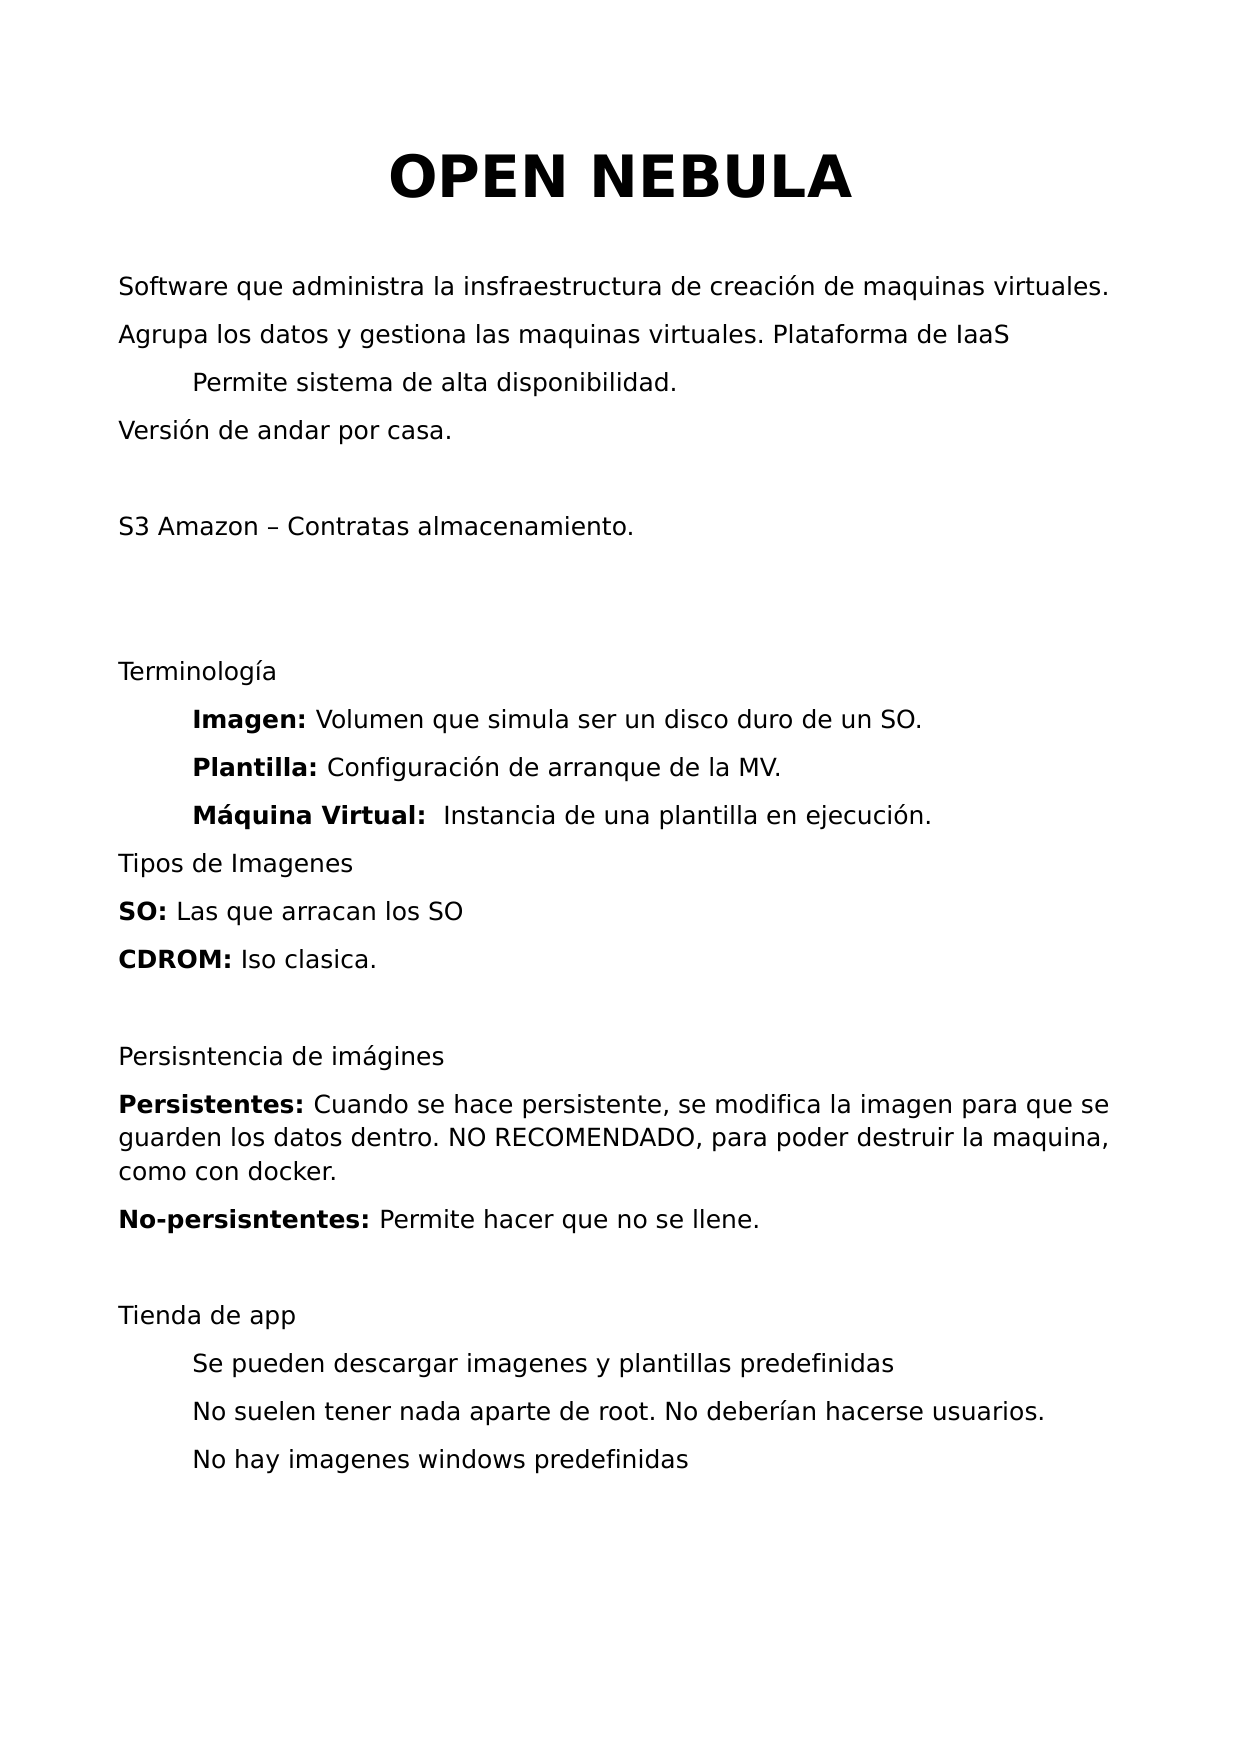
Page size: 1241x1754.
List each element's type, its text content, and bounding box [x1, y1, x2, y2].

text Máquina Virtual: Instancia de una plantilla en ejecución. [118, 801, 1122, 830]
text No suelen tener nada aparte de root. No deberían hacerse usuarios. [118, 1397, 1122, 1427]
text Versión de andar por casa. [118, 416, 1122, 445]
text Plantilla: Configuración de arranque de la MV. [118, 753, 1122, 782]
text Se pueden descargar imagenes y plantillas predefinidas [118, 1349, 1122, 1378]
text Imagen: Volumen que simula ser un disco duro de un SO. [118, 705, 1122, 734]
text Tipos de Imagenes [118, 849, 1122, 878]
text SO: Las que arracan los SO [118, 897, 1122, 926]
text Permite sistema de alta disponibilidad. [118, 368, 1122, 397]
text S3 Amazon – Contratas almacenamiento. [118, 512, 1122, 541]
text No-persisntentes: Permite hacer que no se llene. [118, 1205, 1122, 1234]
text Persisntencia de imágines [118, 1042, 1122, 1071]
text Agrupa los datos y gestiona las maquinas virtuales. Plataforma de IaaS [118, 320, 1122, 349]
text CDROM: Iso clasica. [118, 945, 1122, 974]
text No hay imagenes windows predefinidas [118, 1446, 1122, 1475]
text Software que administra la insfraestructura de creación de maquinas virtuales. [118, 272, 1122, 301]
text Tienda de app [118, 1301, 1122, 1330]
text Persistentes: Cuando se hace persistente, se modifica la imagen para que se guarden los datos dentro. NO RECOMENDADO, para poder destruir la maquina, como con docker. [118, 1090, 1122, 1186]
text Terminología [118, 657, 1122, 686]
title OPEN NEBULA [118, 143, 1122, 211]
